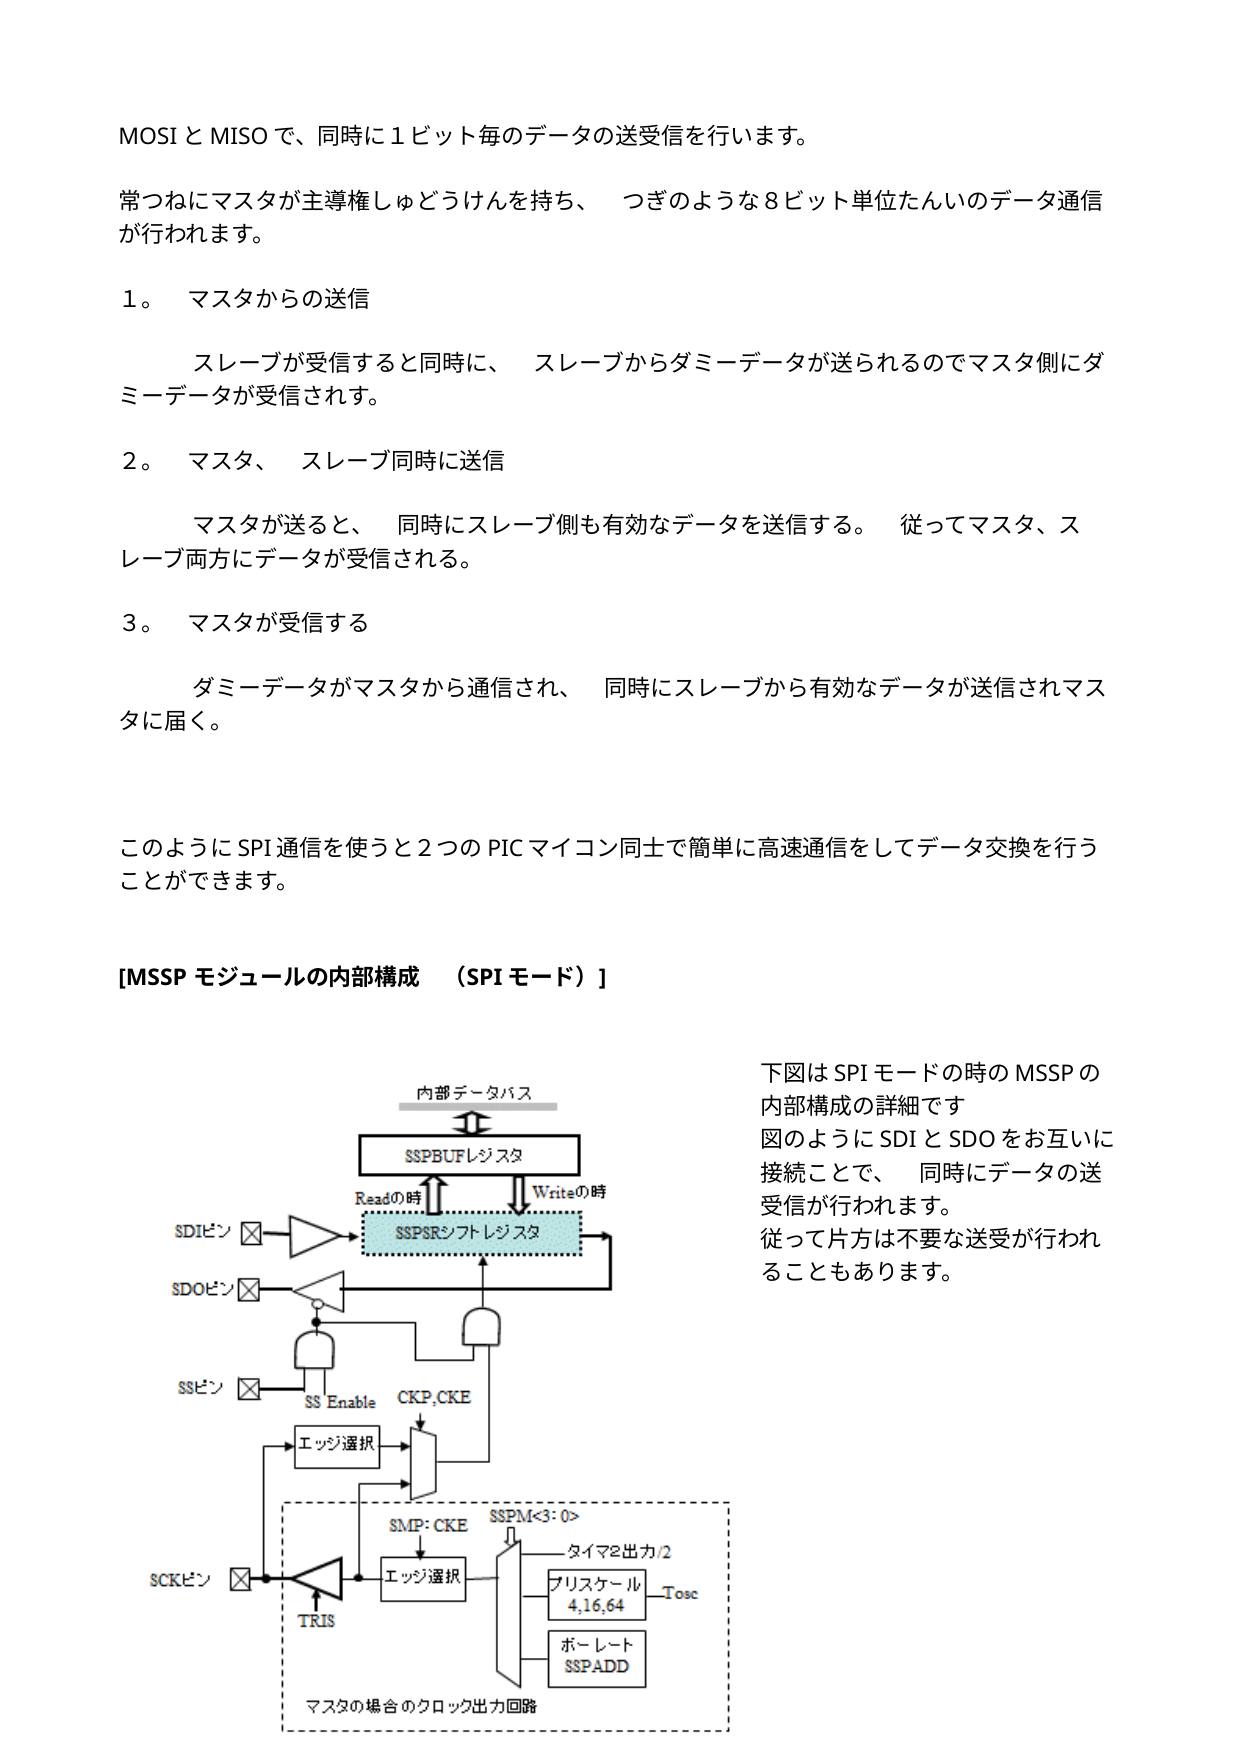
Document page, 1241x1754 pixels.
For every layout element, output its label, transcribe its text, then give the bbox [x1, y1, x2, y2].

picture [105, 1075, 760, 1754]
text 下図はSPIモードの時のMSSPの内部構成の詳細です [118, 1055, 1122, 1121]
text 図のようにSDIとSDOをお互いに接続ことで、 同時にデータの送受信が行われます。 [760, 1121, 1122, 1221]
text 従って片方は不要な送受が行われることもあります。 [760, 1221, 1122, 1287]
text このようにSPI通信を使うと２つのPICマイコン同士で簡単に高速通信をしてデータ交換を行うことができます。 [118, 830, 1122, 896]
text 常つねにマスタが主導権しゅどうけんを持ち、 つぎのような８ビット単位たんいのデータ通信が行われます。 [118, 183, 1122, 249]
text [MSSP モジュールの内部構成 （SPIモード）] [118, 959, 1122, 992]
text ダミーデータがマスタから通信され、 同時にスレーブから有効なデータが送信されマスタに届く。 [118, 669, 1122, 736]
text １。 マスタからの送信 [118, 280, 1122, 314]
text ３。 マスタが受信する [118, 605, 1122, 638]
text スレーブが受信すると同時に、 スレーブからダミーデータが送られるのでマスタ側にダミーデータが受信されす。 [118, 345, 1122, 411]
text ２。 マスタ、 スレーブ同時に送信 [118, 443, 1122, 476]
text MOSIとMISOで、同時に１ビット毎のデータの送受信を行います。 [118, 118, 1122, 151]
text マスタが送ると、 同時にスレーブ側も有効なデータを送信する。 従ってマスタ、スレーブ両方にデータが受信される。 [118, 507, 1122, 574]
